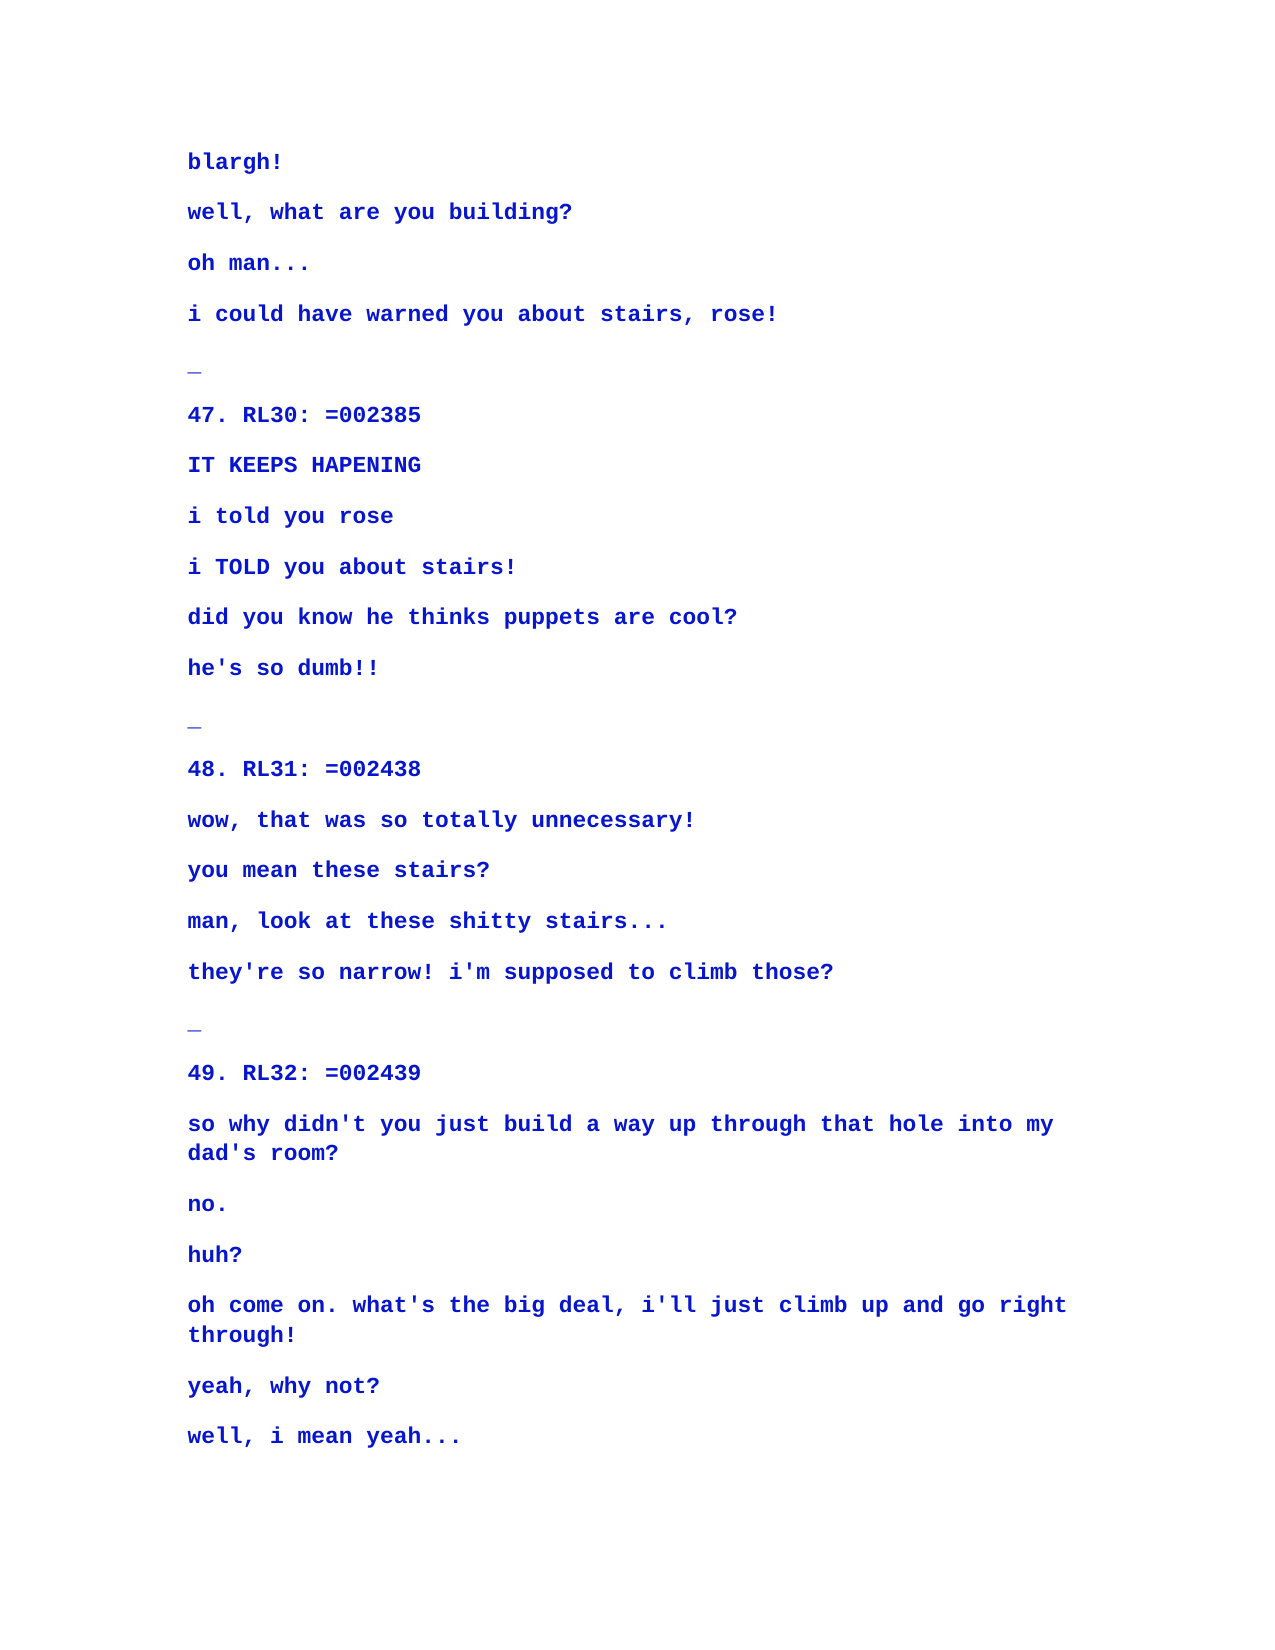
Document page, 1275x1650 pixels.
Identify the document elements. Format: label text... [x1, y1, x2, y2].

text 49. RL32: =002439 [187, 1061, 1087, 1087]
text huh? [187, 1243, 1087, 1269]
text well, i mean yeah... [187, 1424, 1087, 1451]
text oh man... [187, 251, 1087, 277]
text i TOLD you about stairs! [187, 555, 1087, 581]
text they're so narrow! i'm supposed to climb those? [187, 960, 1087, 986]
text i could have warned you about stairs, rose! [187, 302, 1087, 328]
text oh come on. what's the big deal, i'll just climb up and go right through! [187, 1293, 1087, 1349]
text well, what are you building? [187, 201, 1087, 227]
text man, look at these shitty stairs... [187, 909, 1087, 935]
text _ [187, 1011, 1087, 1037]
text _ [187, 352, 1087, 378]
text you mean these stairs? [187, 859, 1087, 885]
text no. [187, 1192, 1087, 1218]
text i told you rose [187, 504, 1087, 530]
text blargh! [187, 150, 1087, 176]
text so why didn't you just build a way up through that hole into my dad's room? [187, 1112, 1087, 1168]
text wow, that was so totally unnecessary! [187, 808, 1087, 834]
text IT KEEPS HAPENING [187, 454, 1087, 480]
text yeah, why not? [187, 1374, 1087, 1400]
text _ [187, 707, 1087, 733]
text did you know he thinks puppets are cool? [187, 606, 1087, 632]
text 48. RL31: =002438 [187, 757, 1087, 783]
text he's so dumb!! [187, 656, 1087, 682]
text 47. RL30: =002385 [187, 403, 1087, 429]
